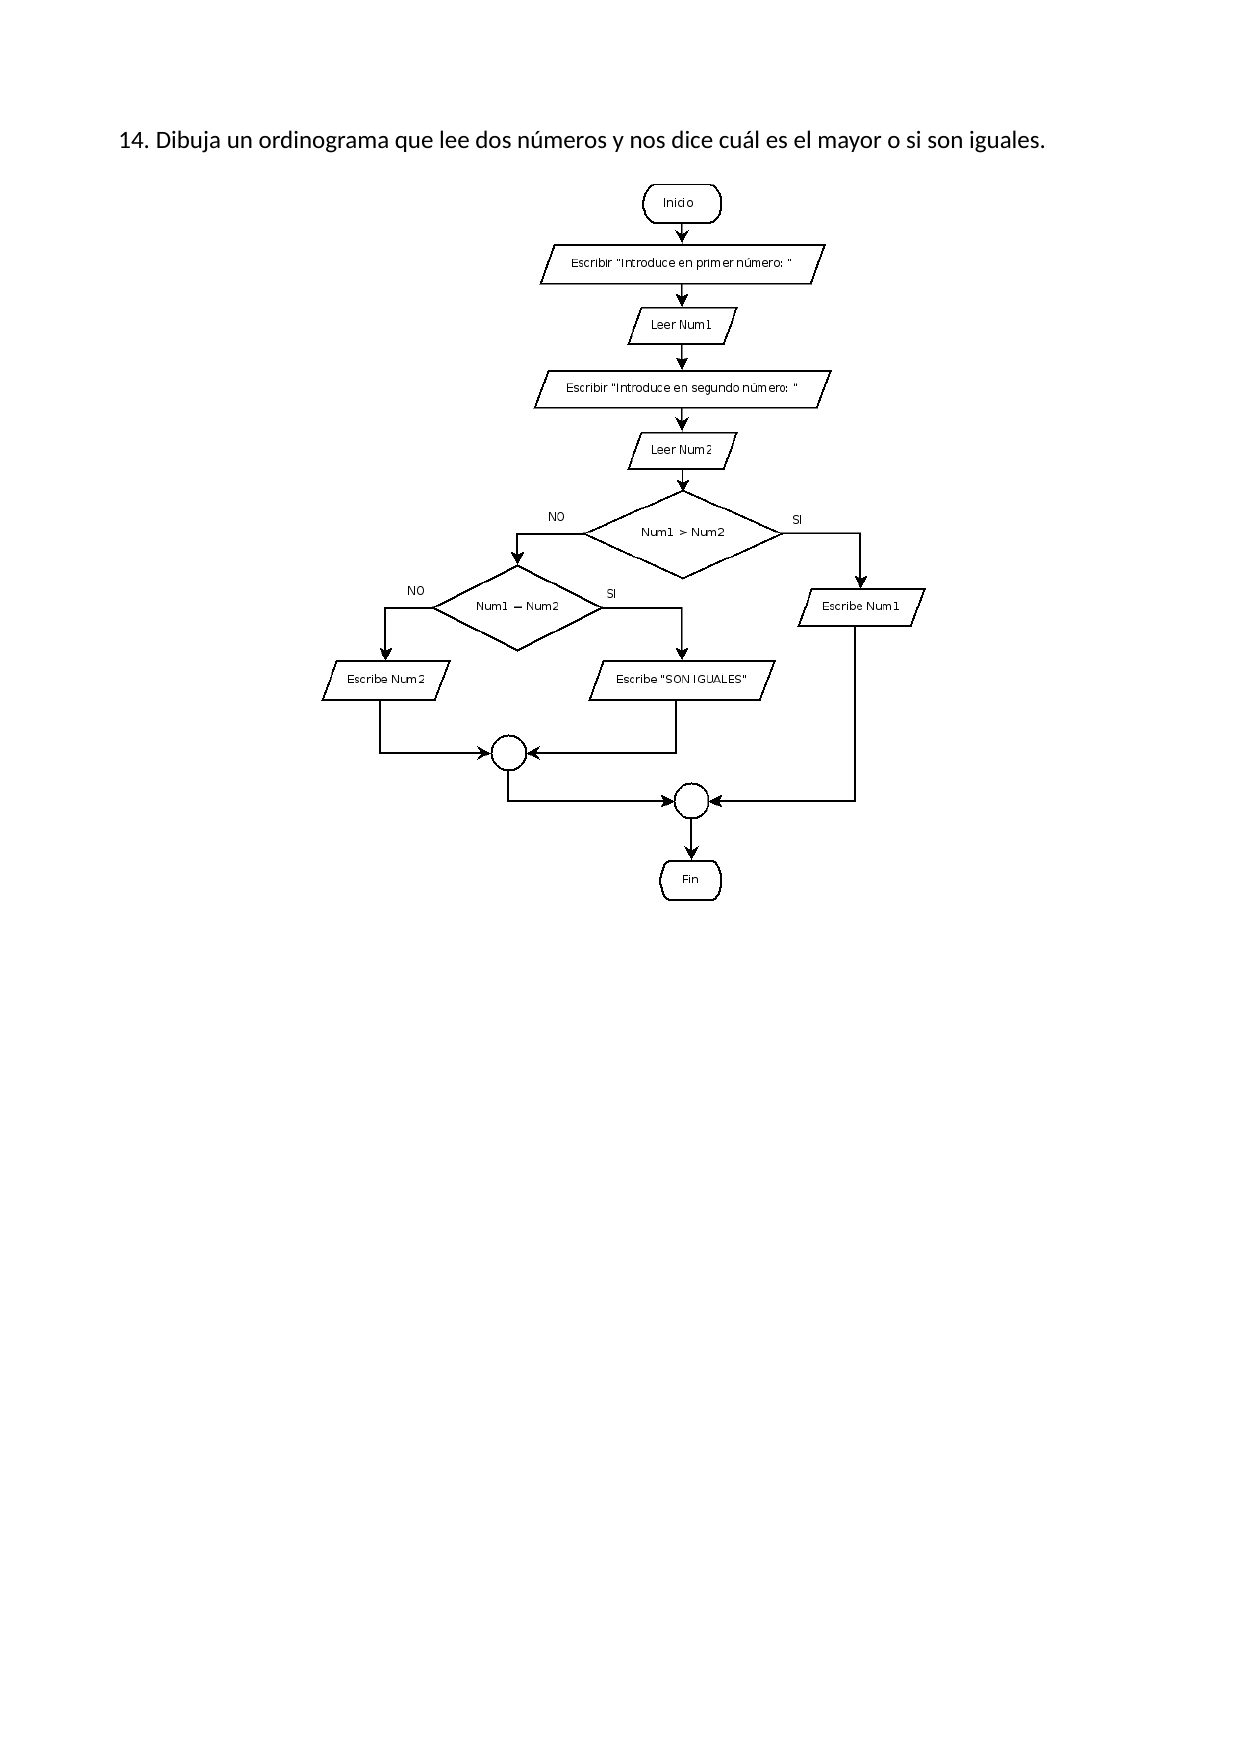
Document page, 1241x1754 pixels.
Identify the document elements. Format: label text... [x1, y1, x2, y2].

list Dibuja un ordinograma que lee dos números y nos dice cuál es el mayor o si son iguales. [118, 124, 1122, 154]
picture [306, 161, 934, 905]
